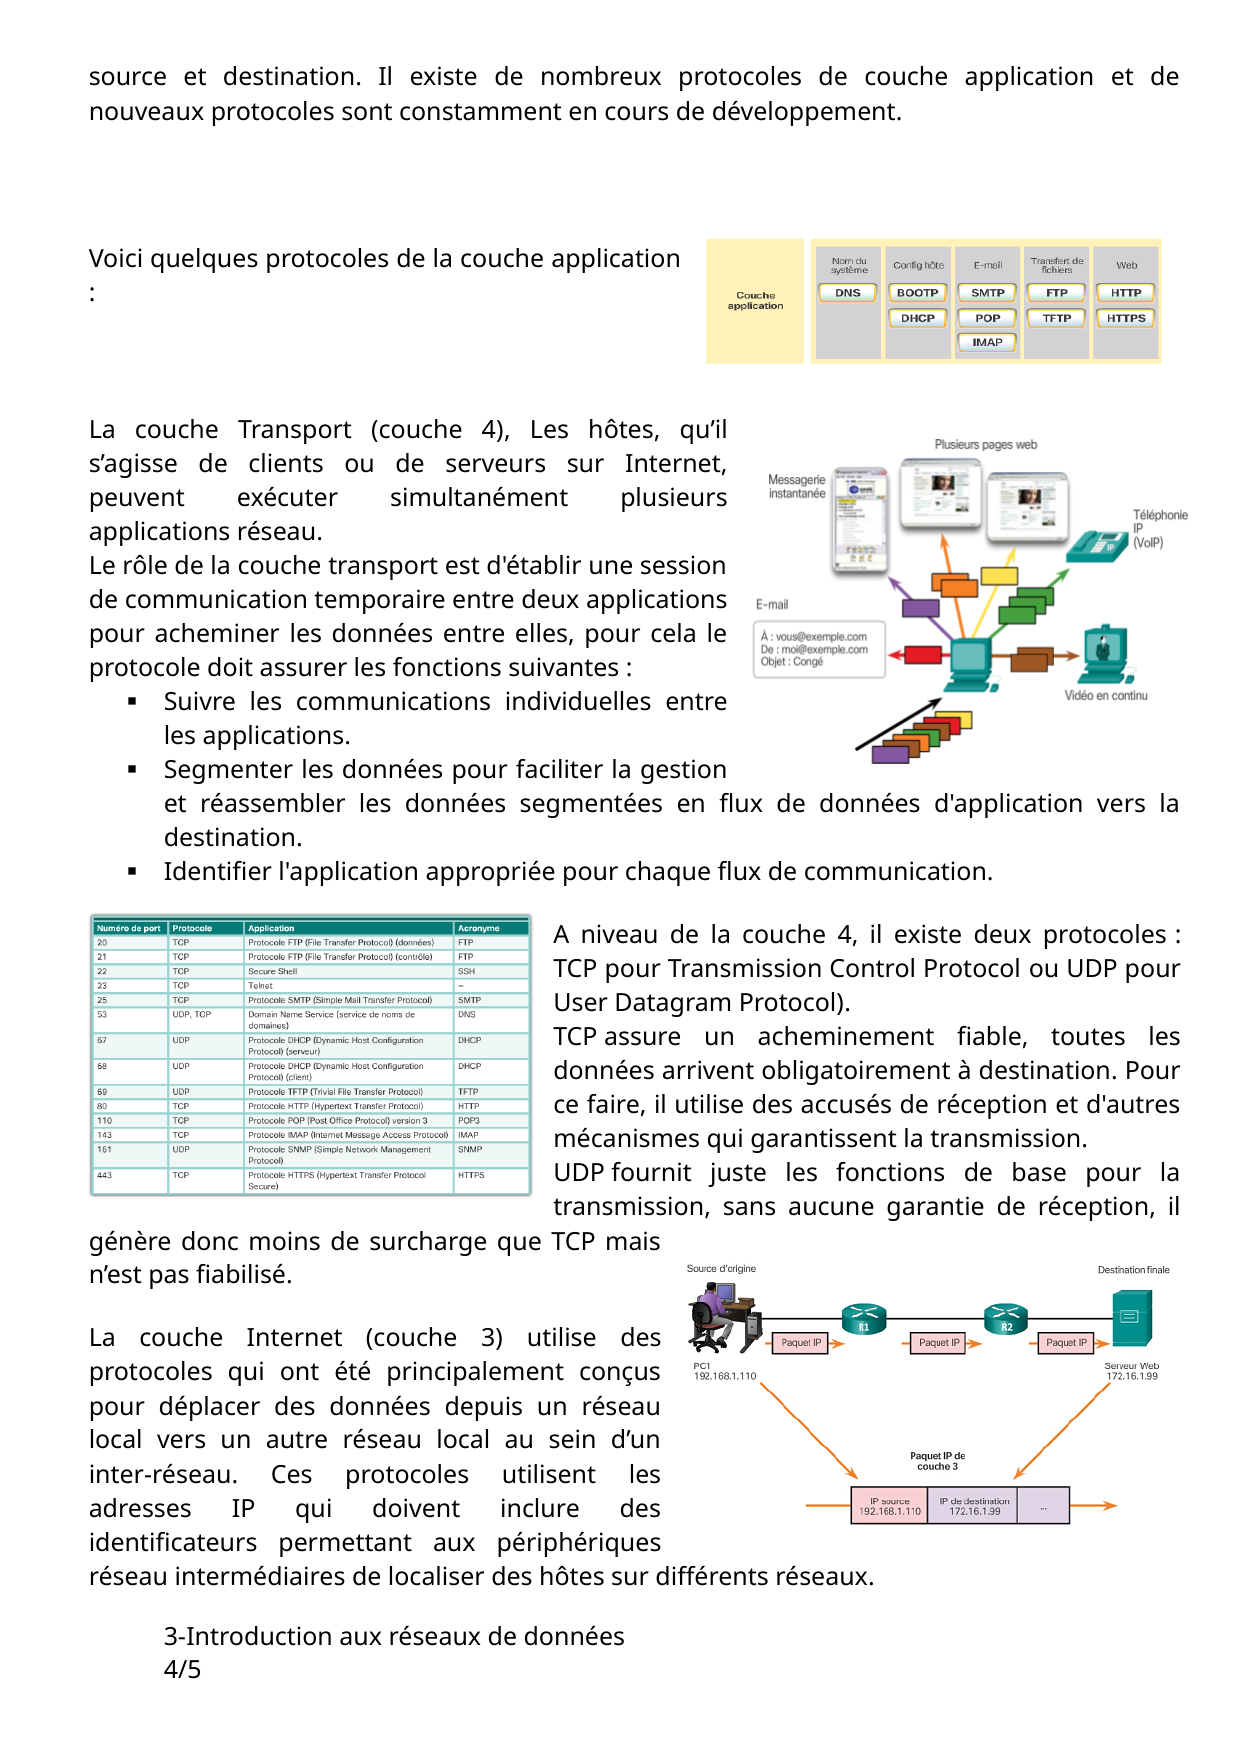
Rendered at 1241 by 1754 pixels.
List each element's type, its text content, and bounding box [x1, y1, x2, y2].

list Segmenter les données pour faciliter la gestion et réassembler les données segmentées en flux de données d'application vers la destination. [126, 752, 1181, 854]
text Voici quelques protocoles de la couche application : [88, 241, 700, 309]
text A niveau de la couche 4, il existe deux protocoles : TCP pour Transmission Control Protocol ou UDP pour User Datagram Protocol). [535, 917, 1181, 1019]
text Le rôle de la couche transport est d'établir une session de communication temporaire entre deux applications pour acheminer les données entre elles, pour cela le protocole doit assurer les fonctions suivantes : [88, 547, 746, 684]
text source et destination. Il existe de nombreux protocoles de couche application et de nouveaux protocoles sont constamment en cours de développement. [88, 59, 1181, 127]
text La couche Internet (couche 3) utilise des protocoles qui ont été principalement conçus pour déplacer des données depuis un réseau local vers un autre réseau local au sein d’un inter-réseau. Ces protocoles utilisent les adresses IP qui doivent inclure des identificateurs permettant aux périphériques réseau intermédiaires de localiser des hôtes sur différents réseaux. [88, 1320, 1181, 1592]
picture [86, 909, 535, 1198]
list Suivre les communications individuelles entre les applications. [126, 684, 746, 752]
picture [746, 433, 1192, 772]
picture [680, 1255, 1172, 1528]
list Identifier l'application appropriée pour chaque flux de communication. [126, 854, 1181, 888]
text TCP assure un acheminement fiable, toutes les données arrivent obligatoirement à destination. Pour ce faire, il utilise des accusés de réception et d'autres mécanismes qui garantissent la transmission. [535, 1019, 1181, 1155]
picture [700, 233, 1166, 369]
text La couche Transport (couche 4), Les hôtes, qu’il s’agisse de clients ou de serveurs sur Internet, peuvent exécuter simultanément plusieurs applications réseau. [88, 411, 1181, 547]
text UDP fournit juste les fonctions de base pour la transmission, sans aucune garantie de réception, il génère donc moins de surcharge que TCP mais n’est pas fiabilisé. [88, 1155, 1181, 1291]
